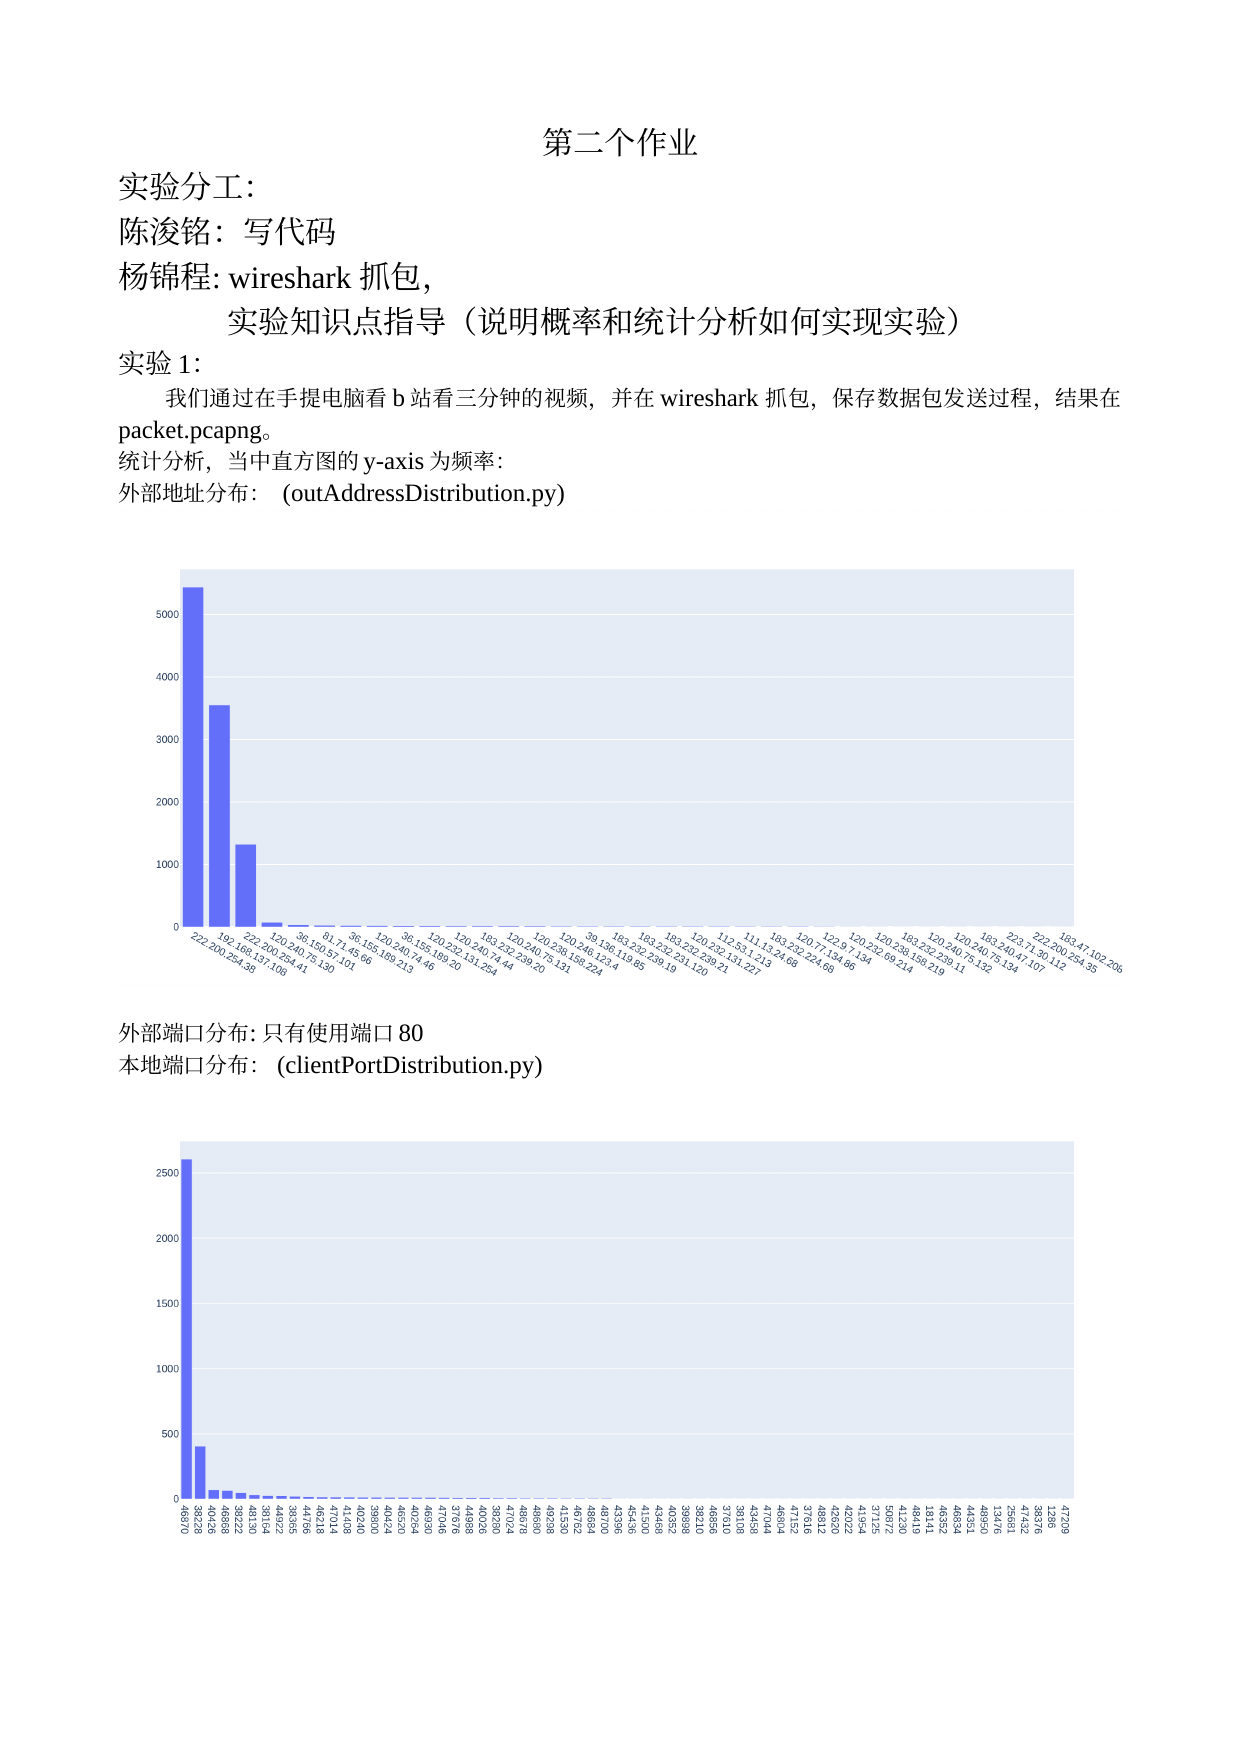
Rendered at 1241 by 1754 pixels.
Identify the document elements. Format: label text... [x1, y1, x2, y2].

text 本地端口分布： (clientPortDistribution.py) [118, 1048, 1122, 1079]
text 实验分工： [118, 163, 1122, 208]
text 实验知识点指导（说明概率和统计分析如何实现实验） [118, 298, 1122, 343]
picture [118, 1079, 1123, 1560]
text 我们通过在手提电脑看b站看三分钟的视频，并在wireshark 抓包，保存数据包发送过程，结果在packet.pcapng。 [118, 382, 1122, 444]
text 第二个作业 [118, 118, 1122, 163]
text 实验1： [118, 343, 1122, 382]
text 统计分析，当中直方图的y-axis为频率： [118, 444, 1122, 476]
text 外部端口分布: 只有使用端口80 [118, 1017, 1122, 1048]
text 陈浚铭：写代码 [118, 208, 1122, 253]
picture [118, 507, 1123, 988]
text 外部地址分布： (outAddressDistribution.py) [118, 476, 1122, 507]
text 杨锦程: wireshark 抓包， [118, 253, 1122, 298]
